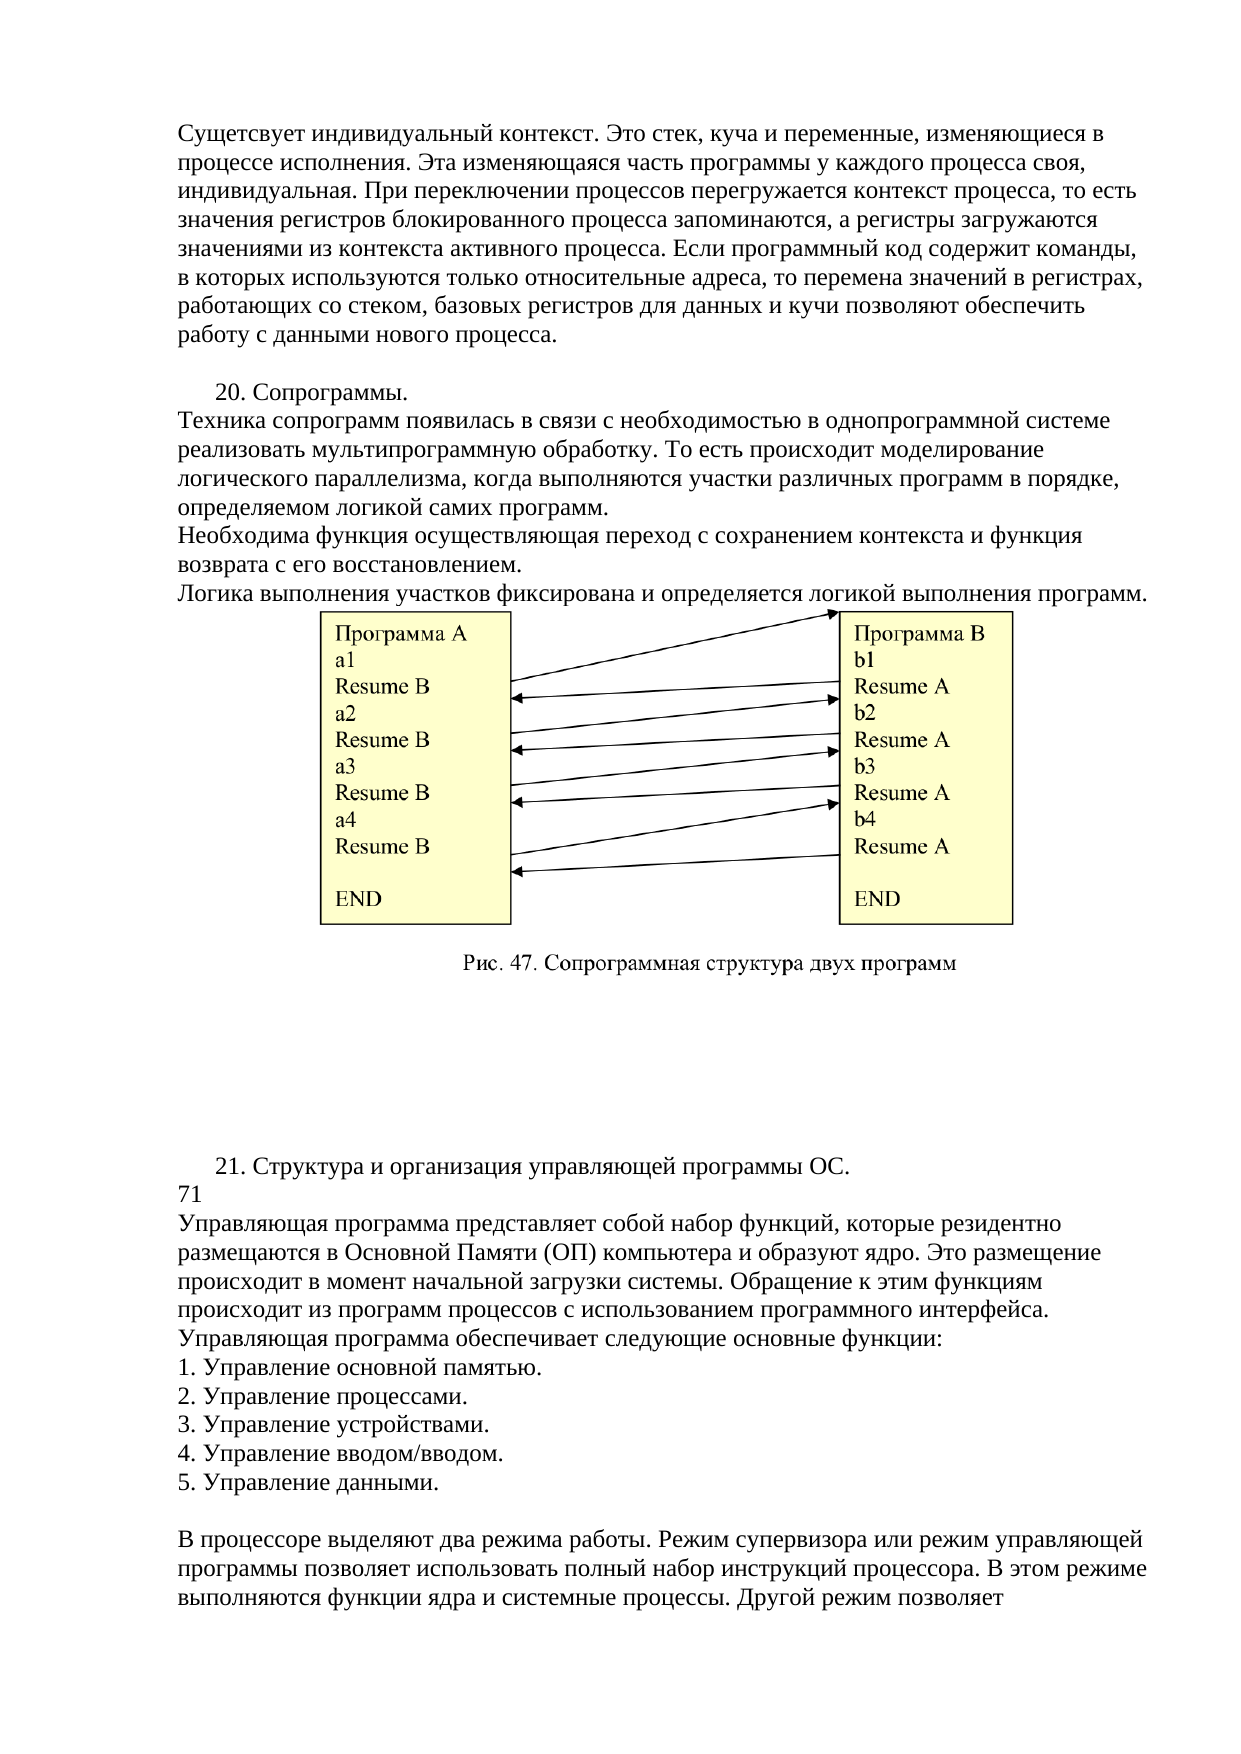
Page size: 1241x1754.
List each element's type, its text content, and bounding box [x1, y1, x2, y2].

text 5. Управление данными. [177, 1467, 1152, 1496]
text Необходима функция осуществляющая переход с сохранением контекста и функция возврата с его восстановлением. [177, 521, 1152, 578]
text 4. Управление вводом/вводом. [177, 1438, 1152, 1467]
text В процессоре выделяют два режима работы. Режим супервизора или режим управляющей программы позволяет использовать полный набор инструкций процессора. В этом режиме выполняются функции ядра и системные процессы. Другой режим позволяет [177, 1524, 1152, 1611]
text Управляющая программа представляет собой набор функций, которые резидентно размещаются в Основной Памяти (ОП) компьютера и образуют ядро. Это размещение происходит в момент начальной загрузки системы. Обращение к этим функциям происходит из программ процессов с использованием программного интерфейса. Управляющая программа обеспечивает следующие основные функции: [177, 1208, 1152, 1352]
text 2. Управление процессами. [177, 1381, 1152, 1409]
list Структура и организация управляющей программы ОС. [215, 1151, 1152, 1179]
text 3. Управление устройствами. [177, 1409, 1152, 1438]
text 1. Управление основной памятью. [177, 1352, 1152, 1381]
list Сопрограммы. [215, 377, 1152, 406]
text 71 [177, 1179, 1152, 1208]
picture [309, 606, 1020, 979]
text Логика выполнения участков фиксирована и определяется логикой выполнения программ. [177, 578, 1152, 607]
text Техника сопрограмм появилась в связи с необходимостью в однопрограммной системе реализовать мультипрограммную обработку. То есть происходит моделирование логического параллелизма, когда выполняются участки различных программ в порядке, определяемом логикой самих программ. [177, 406, 1152, 521]
text Сущетсвует индивидуальный контекст. Это стек, куча и переменные, изменяющиеся в процессе исполнения. Эта изменяющаяся часть программы у каждого процесса своя, индивидуальная. При переключении процессов перегружается контекст процесса, то есть значения регистров блокированного процесса запоминаются, а регистры загружаются значениями из контекста активного процесса. Если программный код содержит команды, в которых используются только относительные адреса, то перемена значений в регистрах, работающих со стеком, базовых регистров для данных и кучи позволяют обеспечить работу с данными нового процесса. [177, 118, 1152, 348]
